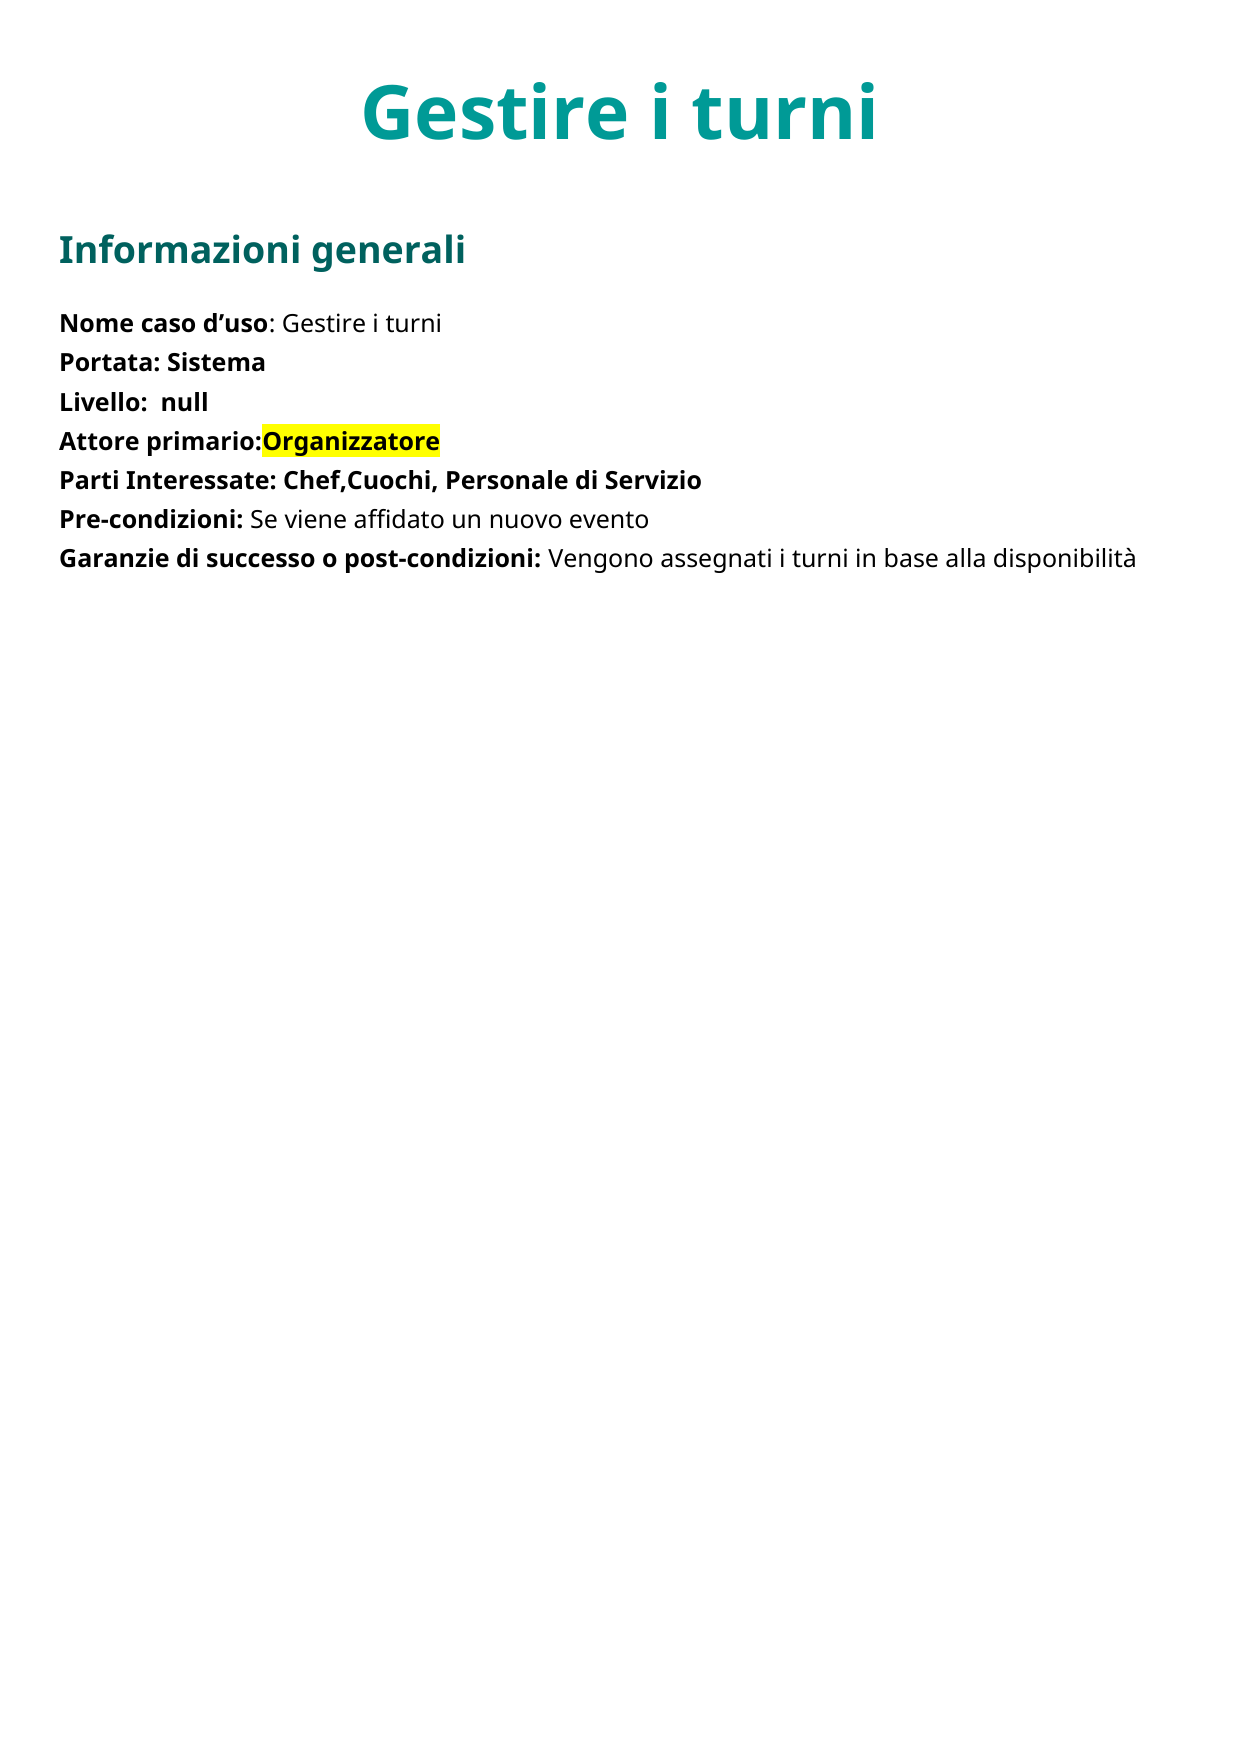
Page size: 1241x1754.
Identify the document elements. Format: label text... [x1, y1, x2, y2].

text Livello: null [59, 384, 1181, 418]
text Pre-condizioni: Se viene affidato un nuovo evento [59, 502, 1181, 536]
text Portata: Sistema [59, 345, 1181, 379]
text Parti Interessate: Chef,Cuochi, Personale di Servizio [59, 463, 1181, 497]
title Gestire i turni [59, 59, 1181, 161]
subtitle Informazioni generali [59, 224, 1181, 275]
text Attore primario:Organizzatore [59, 423, 1181, 457]
text Garanzie di successo o post-condizioni: Vengono assegnati i turni in base alla disponibilità [59, 541, 1181, 575]
text Nome caso d’uso: Gestire i turni [59, 306, 1181, 340]
